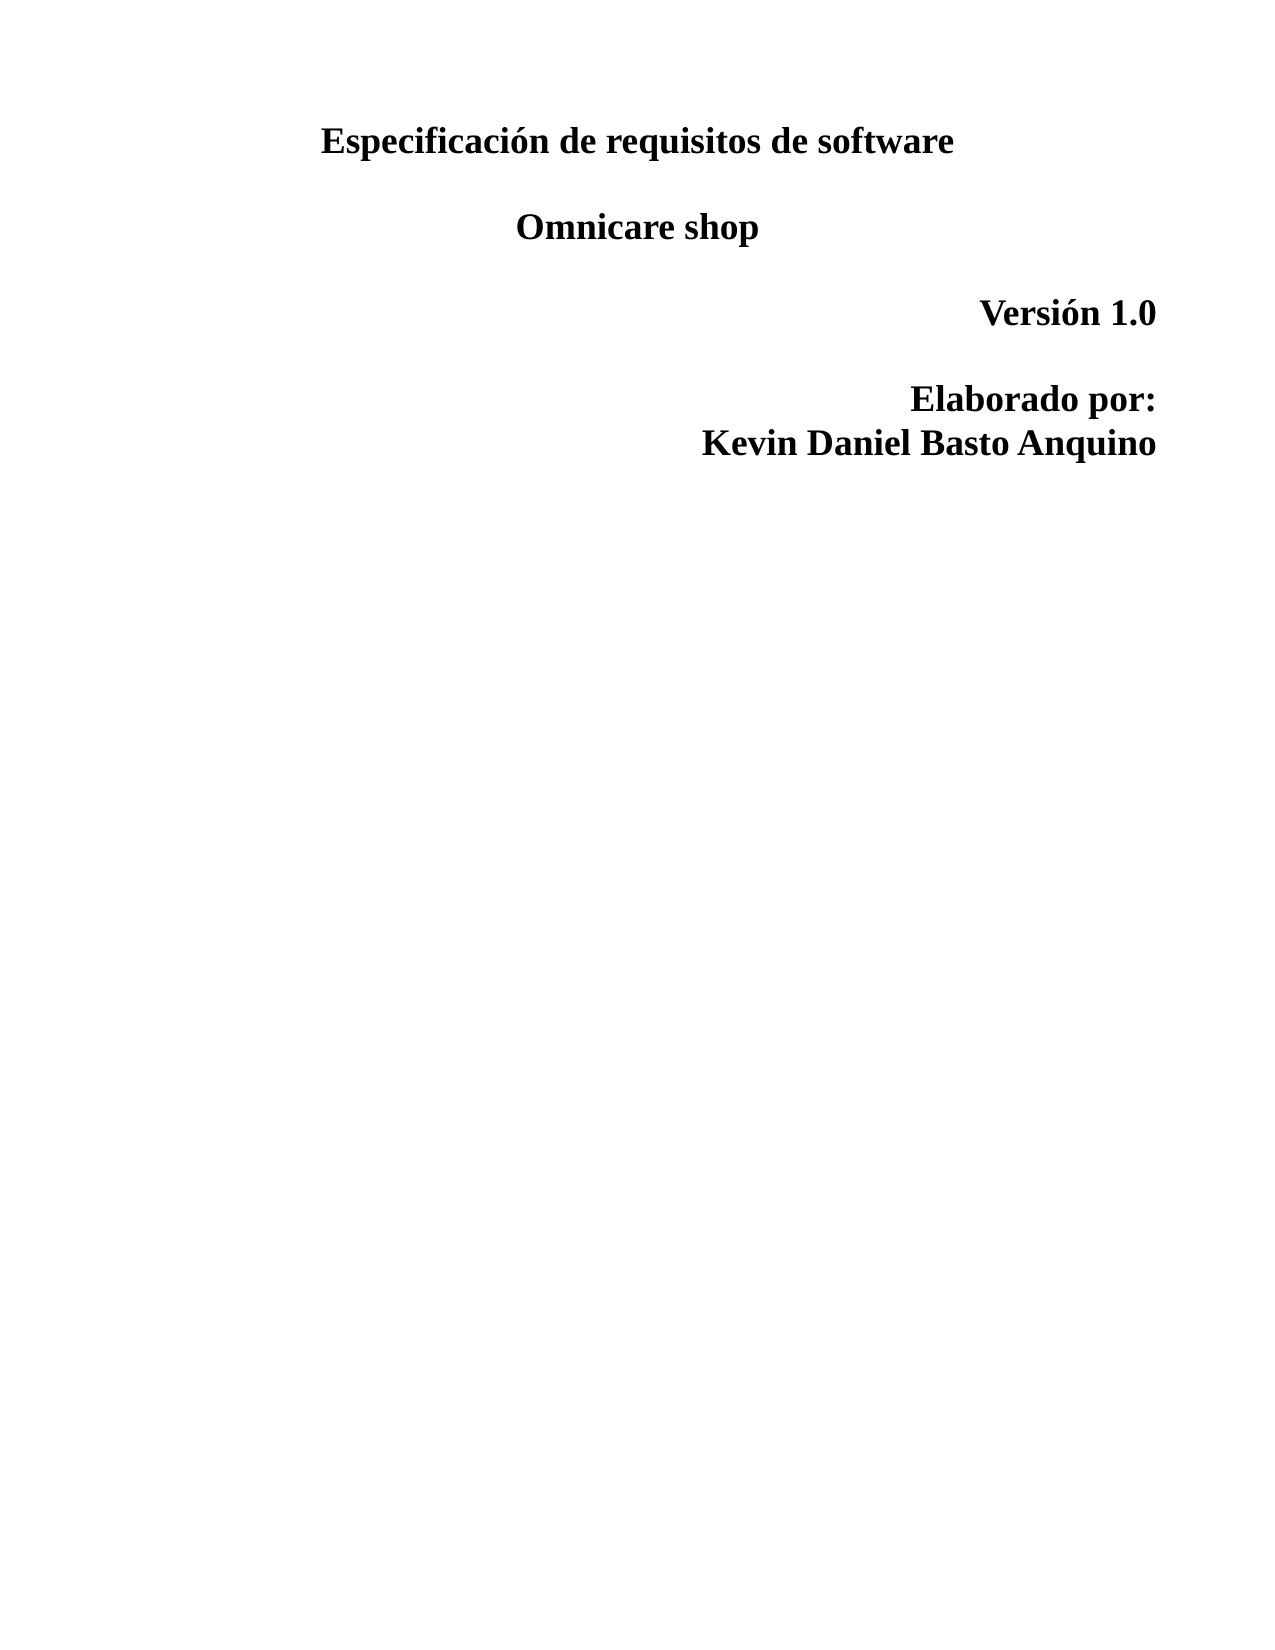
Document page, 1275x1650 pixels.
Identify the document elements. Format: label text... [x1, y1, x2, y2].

text Kevin Daniel Basto Anquino [118, 420, 1157, 463]
text Elaborado por: [118, 377, 1157, 420]
text Omnicare shop [118, 204, 1157, 247]
text Versión 1.0 [118, 291, 1157, 334]
text Especificación de requisitos de software [118, 118, 1157, 161]
